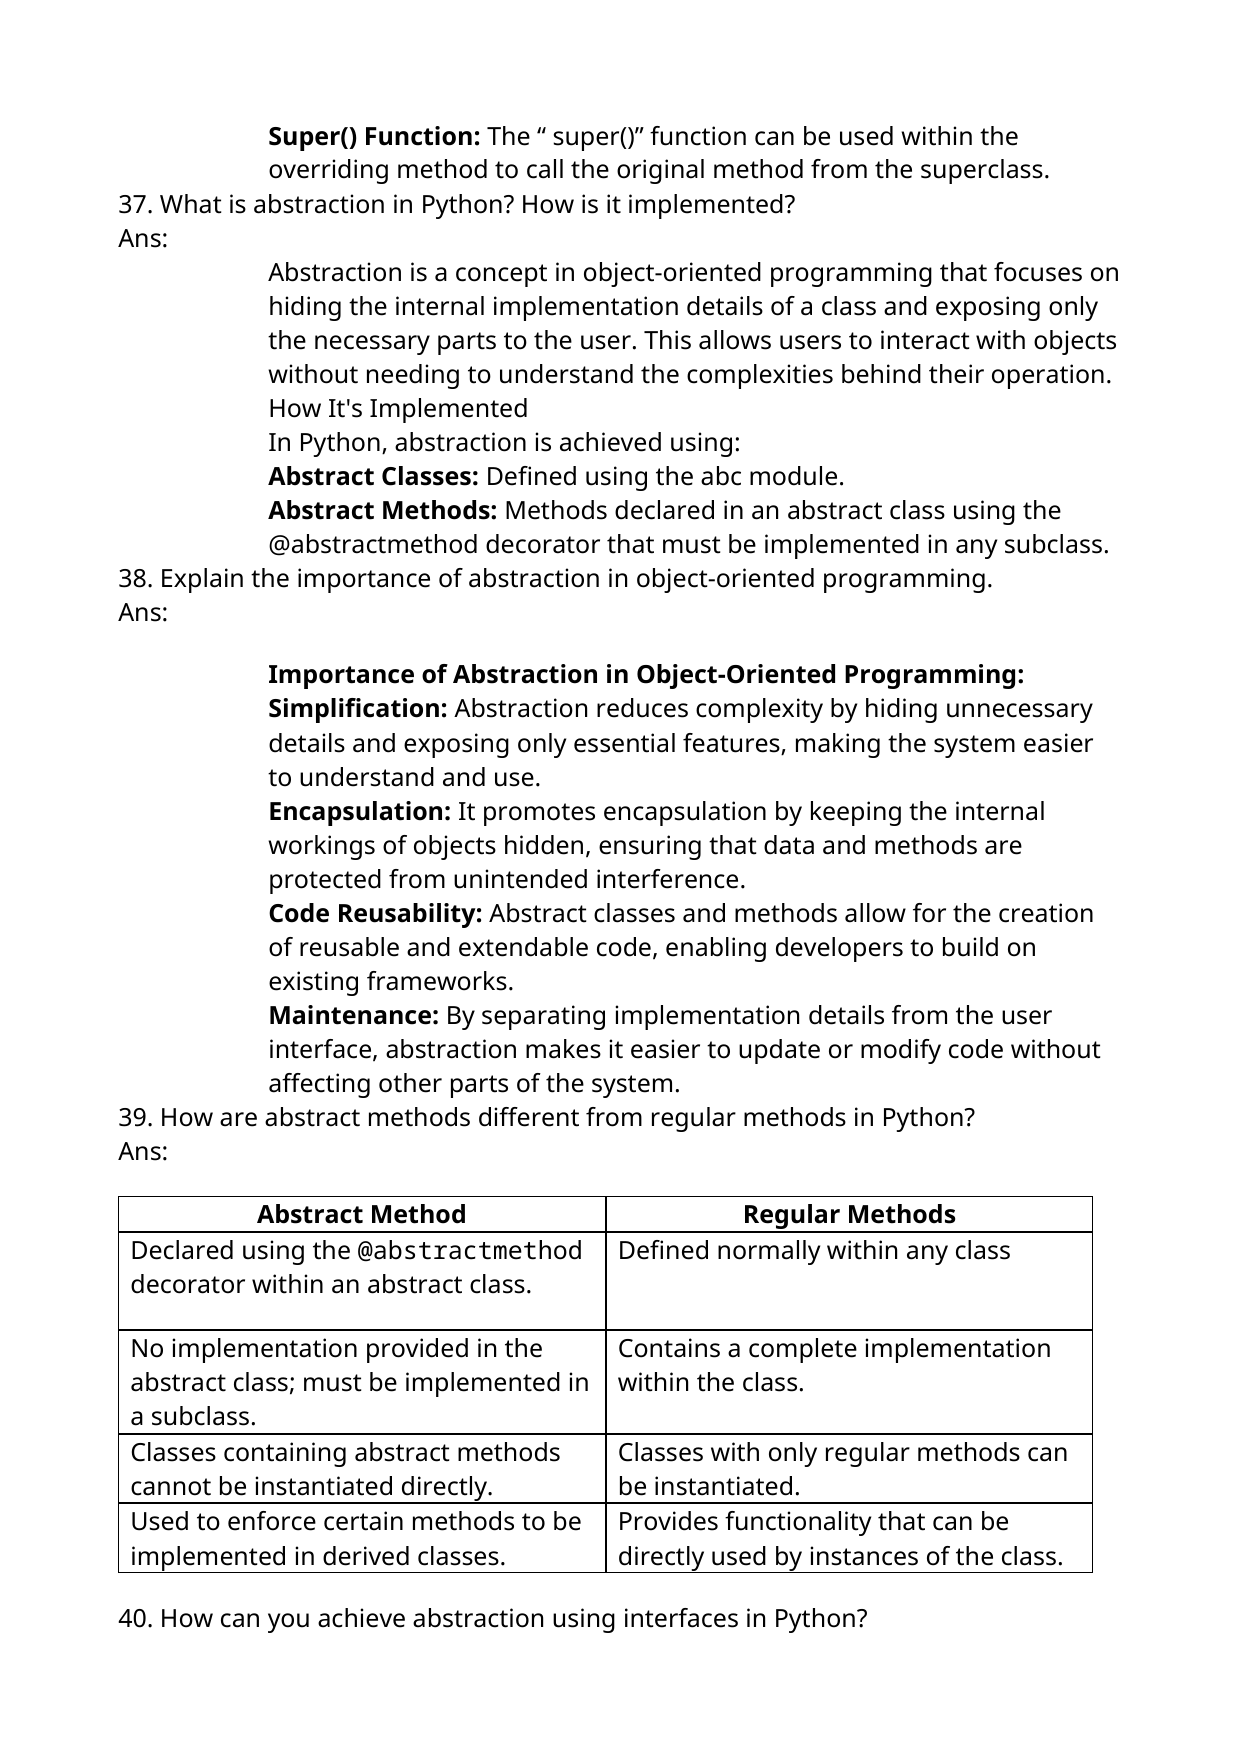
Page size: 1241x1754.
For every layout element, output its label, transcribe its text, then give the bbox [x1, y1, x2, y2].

table_header Regular Methods [607, 1197, 1092, 1231]
text 37. What is abstraction in Python? How is it implemented? [118, 186, 1122, 220]
text Ans: [118, 595, 1122, 629]
table_cell Defined normally within any class [607, 1233, 1092, 1329]
text Super() Function: The “ super()” function can be used within the overriding method to call the original method from the superclass. [268, 118, 1122, 186]
table_cell Classes containing abstract methods cannot be instantiated directly. [119, 1435, 605, 1502]
text Ans: [118, 220, 1122, 254]
text How It's Implemented [268, 391, 1122, 425]
text Abstract Classes: Defined using the abc module. [268, 459, 1122, 493]
text In Python, abstraction is achieved using: [268, 425, 1122, 459]
text 38. Explain the importance of abstraction in object-oriented programming. [118, 561, 1122, 595]
text 39. How are abstract methods different from regular methods in Python? [118, 1100, 1122, 1134]
text Code Reusability: Abstract classes and methods allow for the creation of reusable and extendable code, enabling developers to build on existing frameworks. [268, 896, 1122, 998]
text Abstraction is a concept in object-oriented programming that focuses on hiding the internal implementation details of a class and exposing only the necessary parts to the user. This allows users to interact with objects without needing to understand the complexities behind their operation. [268, 254, 1122, 391]
text Maintenance: By separating implementation details from the user interface, abstraction makes it easier to update or modify code without affecting other parts of the system. [268, 998, 1122, 1100]
text Abstract Methods: Methods declared in an abstract class using the @abstractmethod decorator that must be implemented in any subclass. [268, 493, 1122, 561]
table_cell Provides functionality that can be directly used by instances of the class. [607, 1504, 1092, 1572]
table_cell Declared using the @abstractmethod decorator within an abstract class. [119, 1233, 605, 1329]
table_cell No implementation provided in the abstract class; must be implemented in a subclass. [119, 1331, 605, 1433]
table_cell Used to enforce certain methods to be implemented in derived classes. [119, 1504, 605, 1572]
text Simplification: Abstraction reduces complexity by hiding unnecessary details and exposing only essential features, making the system easier to understand and use. [268, 691, 1122, 793]
text Importance of Abstraction in Object-Oriented Programming: [268, 657, 1122, 691]
table_header Abstract Method [119, 1197, 605, 1231]
text 40. How can you achieve abstraction using interfaces in Python? [118, 1601, 1122, 1635]
table_cell Classes with only regular methods can be instantiated. [607, 1435, 1092, 1502]
text Encapsulation: It promotes encapsulation by keeping the internal workings of objects hidden, ensuring that data and methods are protected from unintended interference. [268, 793, 1122, 896]
table_cell Contains a complete implementation within the class. [607, 1331, 1092, 1433]
text Ans: [118, 1134, 1122, 1168]
